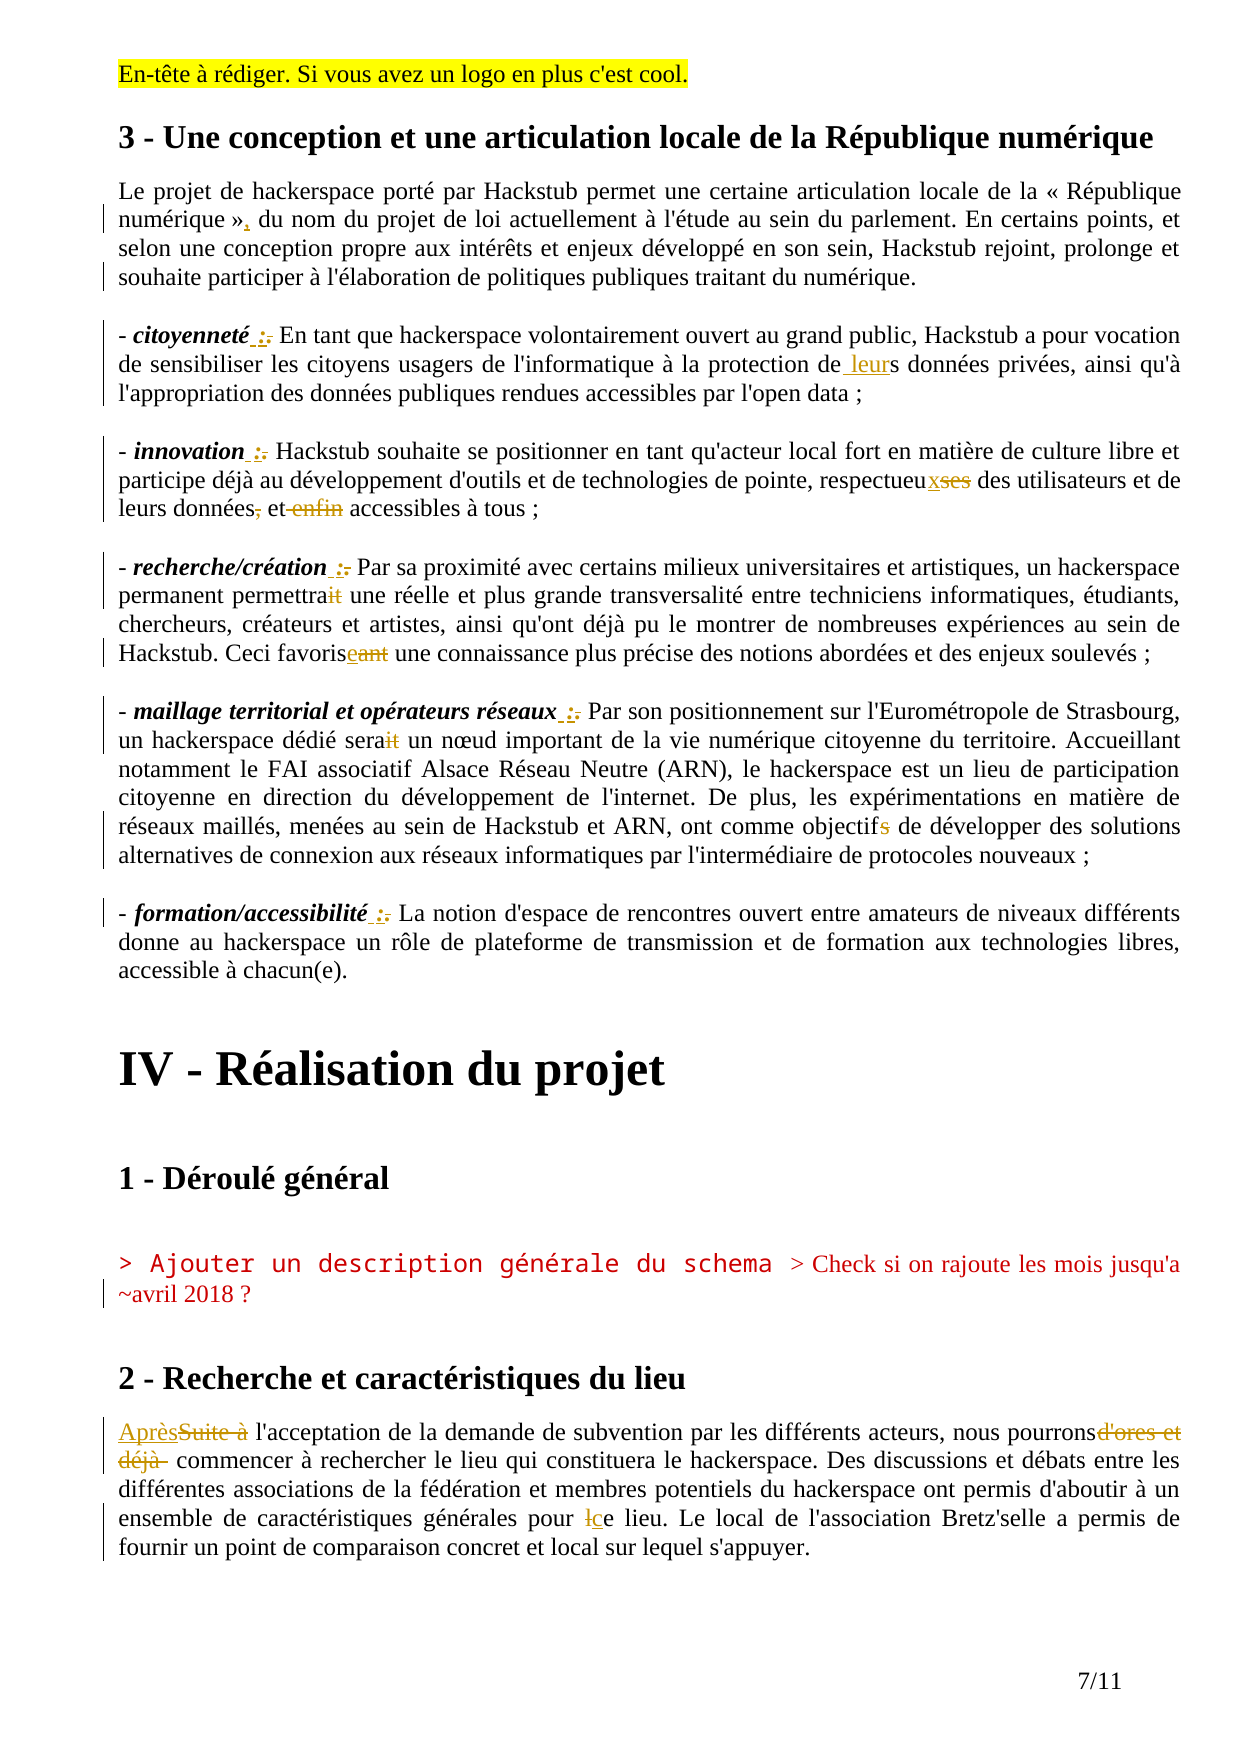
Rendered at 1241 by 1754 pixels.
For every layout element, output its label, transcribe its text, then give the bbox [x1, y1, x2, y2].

text - maillage territorial et opérateurs réseaux : Par son positionnement sur l'Eurométropole de Strasbourg, un hackerspace dédié sera un nœud important de la vie numérique citoyenne du territoire. Accueillant notamment le FAI associatif Alsace Réseau Neutre (ARN), le hackerspace est un lieu de participation citoyenne en direction du développement de l'internet. De plus, les expérimentations en matière de réseaux maillés, menées au sein de Hackstub et ARN, ont comme objectif de développer des solutions alternatives de connexion aux réseaux informatiques par l'intermédiaire de protocoles nouveaux ; [118, 696, 1181, 869]
text - citoyenneté : En tant que hackerspace volontairement ouvert au grand public, Hackstub a pour vocation de sensibiliser les citoyens usagers de l'informatique à la protection de leurs données privées, ainsi qu'à l'appropriation des données publiques rendues accessibles par l'open data ; [118, 320, 1181, 406]
text - recherche/création : Par sa proximité avec certains milieux universitaires et artistiques, un hackerspace permanent permettra une réelle et plus grande transversalité entre techniciens informatiques, étudiants, chercheurs, créateurs et artistes, ainsi qu'ont déjà pu le montrer de nombreuses expériences au sein de Hackstub. Ceci favorise une connaissance plus précise des notions abordées et des enjeux soulevés ; [118, 552, 1181, 667]
text - innovation : Hackstub souhaite se positionner en tant qu'acteur local fort en matière de culture libre et participe déjà au développement d'outils et de technologies de pointe, respectueux des utilisateurs et de leurs données et accessibles à tous ; [118, 436, 1181, 522]
subtitle IV - Réalisation du projet [118, 1039, 1181, 1096]
text Le projet de hackerspace porté par Hackstub permet une certaine articulation locale de la « République numérique », du nom du projet de loi actuellement à l'étude au sein du parlement. En certains points, et selon une conception propre aux intérêts et enjeux développé en son sein, Hackstub rejoint, prolonge et souhaite participer à l'élaboration de politiques publiques traitant du numérique. [118, 176, 1181, 291]
text Après l'acceptation de la demande de subvention par les différents acteurs, nous pourrons commencer à rechercher le lieu qui constituera le hackerspace. Des discussions et débats entre les différentes associations de la fédération et membres potentiels du hackerspace ont permis d'aboutir à un ensemble de caractéristiques générales pour ce lieu. Le local de l'association Bretz'selle a permis de fournir un point de comparaison concret et local sur lequel s'appuyer. [118, 1417, 1181, 1561]
subtitle 3 - Une conception et une articulation locale de la République numérique [118, 117, 1181, 156]
subtitle 1 - Déroulé général [118, 1158, 1181, 1196]
text > Ajouter un description générale du schema > Check si on rajoute les mois jusqu'a ~avril 2018 ? [118, 1217, 1181, 1308]
text - formation/accessibilité : La notion d'espace de rencontres ouvert entre amateurs de niveaux différents donne au hackerspace un rôle de plateforme de transmission et de formation aux technologies libres, accessible à chacun(e). [118, 898, 1181, 984]
subtitle 2 - Recherche et caractéristiques du lieu [118, 1358, 1181, 1397]
